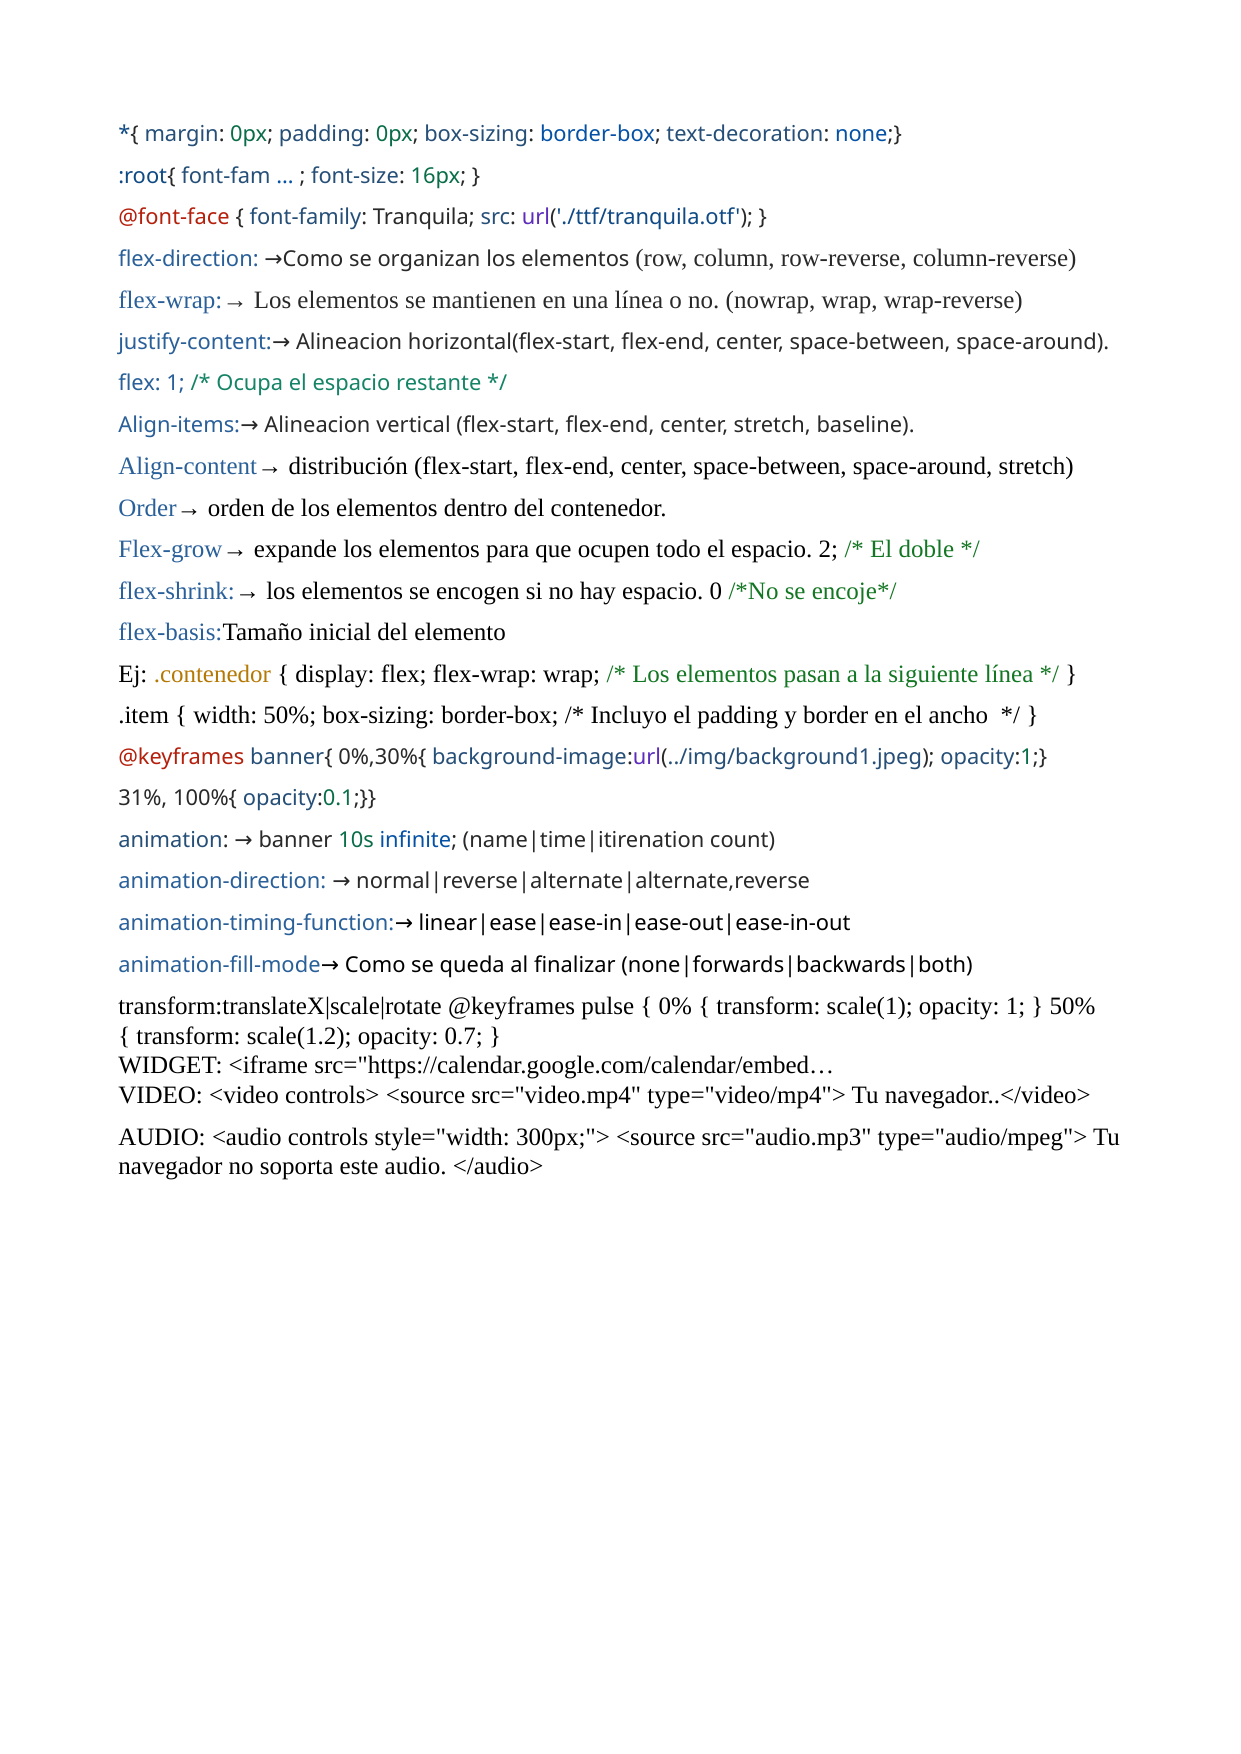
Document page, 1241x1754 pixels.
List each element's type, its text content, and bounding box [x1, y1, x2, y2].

text flex-wrap:→ Los elementos se mantienen en una línea o no. (nowrap, wrap, wrap-reverse) [118, 284, 1122, 314]
text 31%, 100%{ opacity:0.1;}} [118, 782, 1122, 812]
text flex-basis:Tamaño inicial del elemento [118, 616, 1122, 646]
text Align-content→ distribución (flex-start, flex-end, center, space-between, space-around, stretch) [118, 451, 1122, 480]
text *{ margin: 0px; padding: 0px; box-sizing: border-box; text-decoration: none;} [118, 118, 1122, 148]
text flex-direction: →Como se organizan los elementos (row, column, row-reverse, column-reverse) [118, 243, 1122, 273]
text flex-shrink:→ los elementos se encogen si no hay espacio. 0 /*No se encoje*/ [118, 575, 1122, 604]
text @font-face { font-family: Tranquila; src: url('./ttf/tranquila.otf'); } [118, 201, 1122, 231]
text @keyframes banner{ 0%,30%{ background-image:url(../img/background1.jpeg); opacity:1;} [118, 741, 1122, 771]
text transform:translateX|scale|rotate @keyframes pulse { 0% { transform: scale(1); opacity: 1; } 50% { transform: scale(1.2); opacity: 0.7; } WIDGET: <iframe src="https://calendar.google.com/calendar/embed… VIDEO: <video controls> <source src="video.mp4" type="video/mp4"> Tu navegador..</video> [118, 990, 1122, 1109]
text justify-content:→ Alineacion horizontal(flex-start, flex-end, center, space-between, space-around). [118, 326, 1122, 356]
text animation: → banner 10s infinite; (name|time|itirenation count) [118, 824, 1122, 854]
text animation-direction: → normal|reverse|alternate|alternate,reverse [118, 865, 1122, 895]
text animation-fill-mode→ Como se queda al finalizar (none|forwards|backwards|both) [118, 948, 1122, 978]
text flex: 1; /* Ocupa el espacio restante */ [118, 367, 1122, 397]
text Order→ orden de los elementos dentro del contenedor. [118, 492, 1122, 522]
text Flex-grow→ expande los elementos para que ocupen todo el espacio. 2; /* El doble */ [118, 533, 1122, 563]
text animation-timing-function:→ linear|ease|ease-in|ease-out|ease-in-out [118, 907, 1122, 937]
text AUDIO: <audio controls style="width: 300px;"> <source src="audio.mp3" type="audio/mpeg"> Tu navegador no soporta este audio. </audio> [118, 1121, 1122, 1180]
text Ej: .contenedor { display: flex; flex-wrap: wrap; /* Los elementos pasan a la siguiente línea */ } [118, 658, 1122, 687]
text .item { width: 50%; box-sizing: border-box; /* Incluyo el padding y border en el ancho */ } [118, 699, 1122, 729]
text Align-items:→ Alineacion vertical (flex-start, flex-end, center, stretch, baseline). [118, 409, 1122, 439]
text :root{ font-fam … ; font-size: 16px; } [118, 160, 1122, 189]
